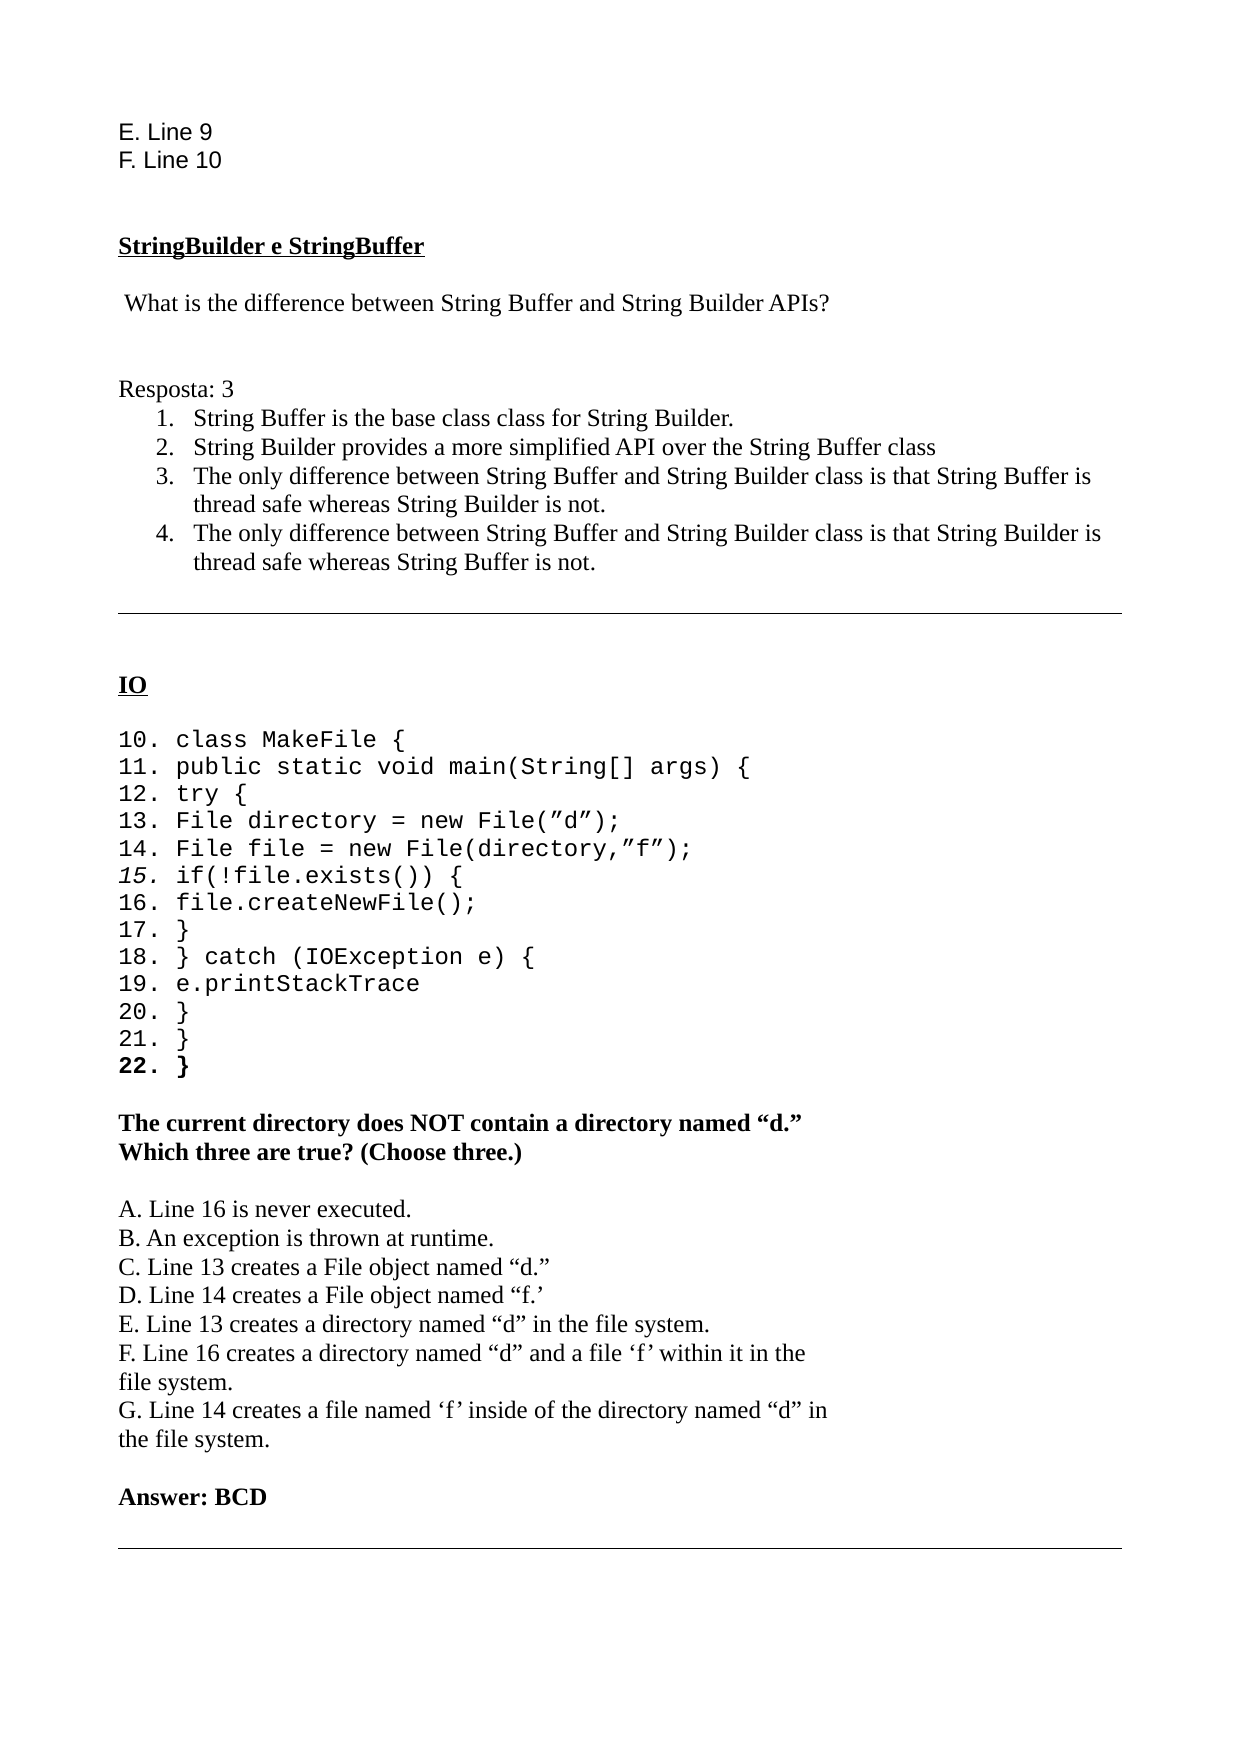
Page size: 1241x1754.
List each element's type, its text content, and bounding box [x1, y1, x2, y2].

list String Builder provides a more simplified API over the String Buffer class [156, 432, 1122, 461]
text 10. class MakeFile { [118, 727, 1122, 754]
text A. Line 16 is never executed. [118, 1194, 1122, 1223]
text 11. public static void main(String[] args) { [118, 754, 1122, 782]
text 21. } [118, 1026, 1122, 1053]
list The only difference between String Buffer and String Builder class is that String Builder is thread safe whereas String Buffer is not. [156, 518, 1122, 576]
text D. Line 14 creates a File object named “f.’ [118, 1280, 1122, 1309]
text 20. } [118, 999, 1122, 1026]
text file system. [118, 1367, 1122, 1395]
text the file system. [118, 1424, 1122, 1453]
text Resposta: 3 [118, 374, 1122, 403]
text E. Line 9 F. Line 10 [118, 118, 1122, 202]
text StringBuilder e StringBuffer [118, 231, 1122, 259]
text F. Line 16 creates a directory named “d” and a file ‘f’ within it in the [118, 1338, 1122, 1367]
text 14. File file = new File(directory,”f”); [118, 836, 1122, 863]
list String Buffer is the base class class for String Builder. [156, 403, 1122, 432]
text 12. try { [118, 782, 1122, 809]
text IO [118, 670, 1122, 698]
text The current directory does NOT contain a directory named “d.” [118, 1108, 1122, 1137]
text 16. file.createNewFile(); [118, 890, 1122, 917]
text 19. e.printStackTrace [118, 972, 1122, 999]
list The only difference between String Buffer and String Builder class is that String Buffer is thread safe whereas String Builder is not. [156, 461, 1122, 518]
text B. An exception is thrown at runtime. [118, 1223, 1122, 1252]
text G. Line 14 creates a file named ‘f’ inside of the directory named “d” in [118, 1395, 1122, 1424]
text What is the difference between String Buffer and String Builder APIs? [118, 288, 1122, 317]
text 22. } [118, 1053, 1122, 1081]
text E. Line 13 creates a directory named “d” in the file system. [118, 1309, 1122, 1338]
text C. Line 13 creates a File object named “d.” [118, 1252, 1122, 1280]
text Which three are true? (Choose three.) [118, 1137, 1122, 1165]
text Answer: BCD [118, 1482, 1122, 1510]
text 13. File directory = new File(”d”); [118, 809, 1122, 836]
text 15. if(!file.exists()) { [118, 863, 1122, 890]
text 18. } catch (IOException e) { [118, 945, 1122, 972]
text 17. } [118, 917, 1122, 945]
